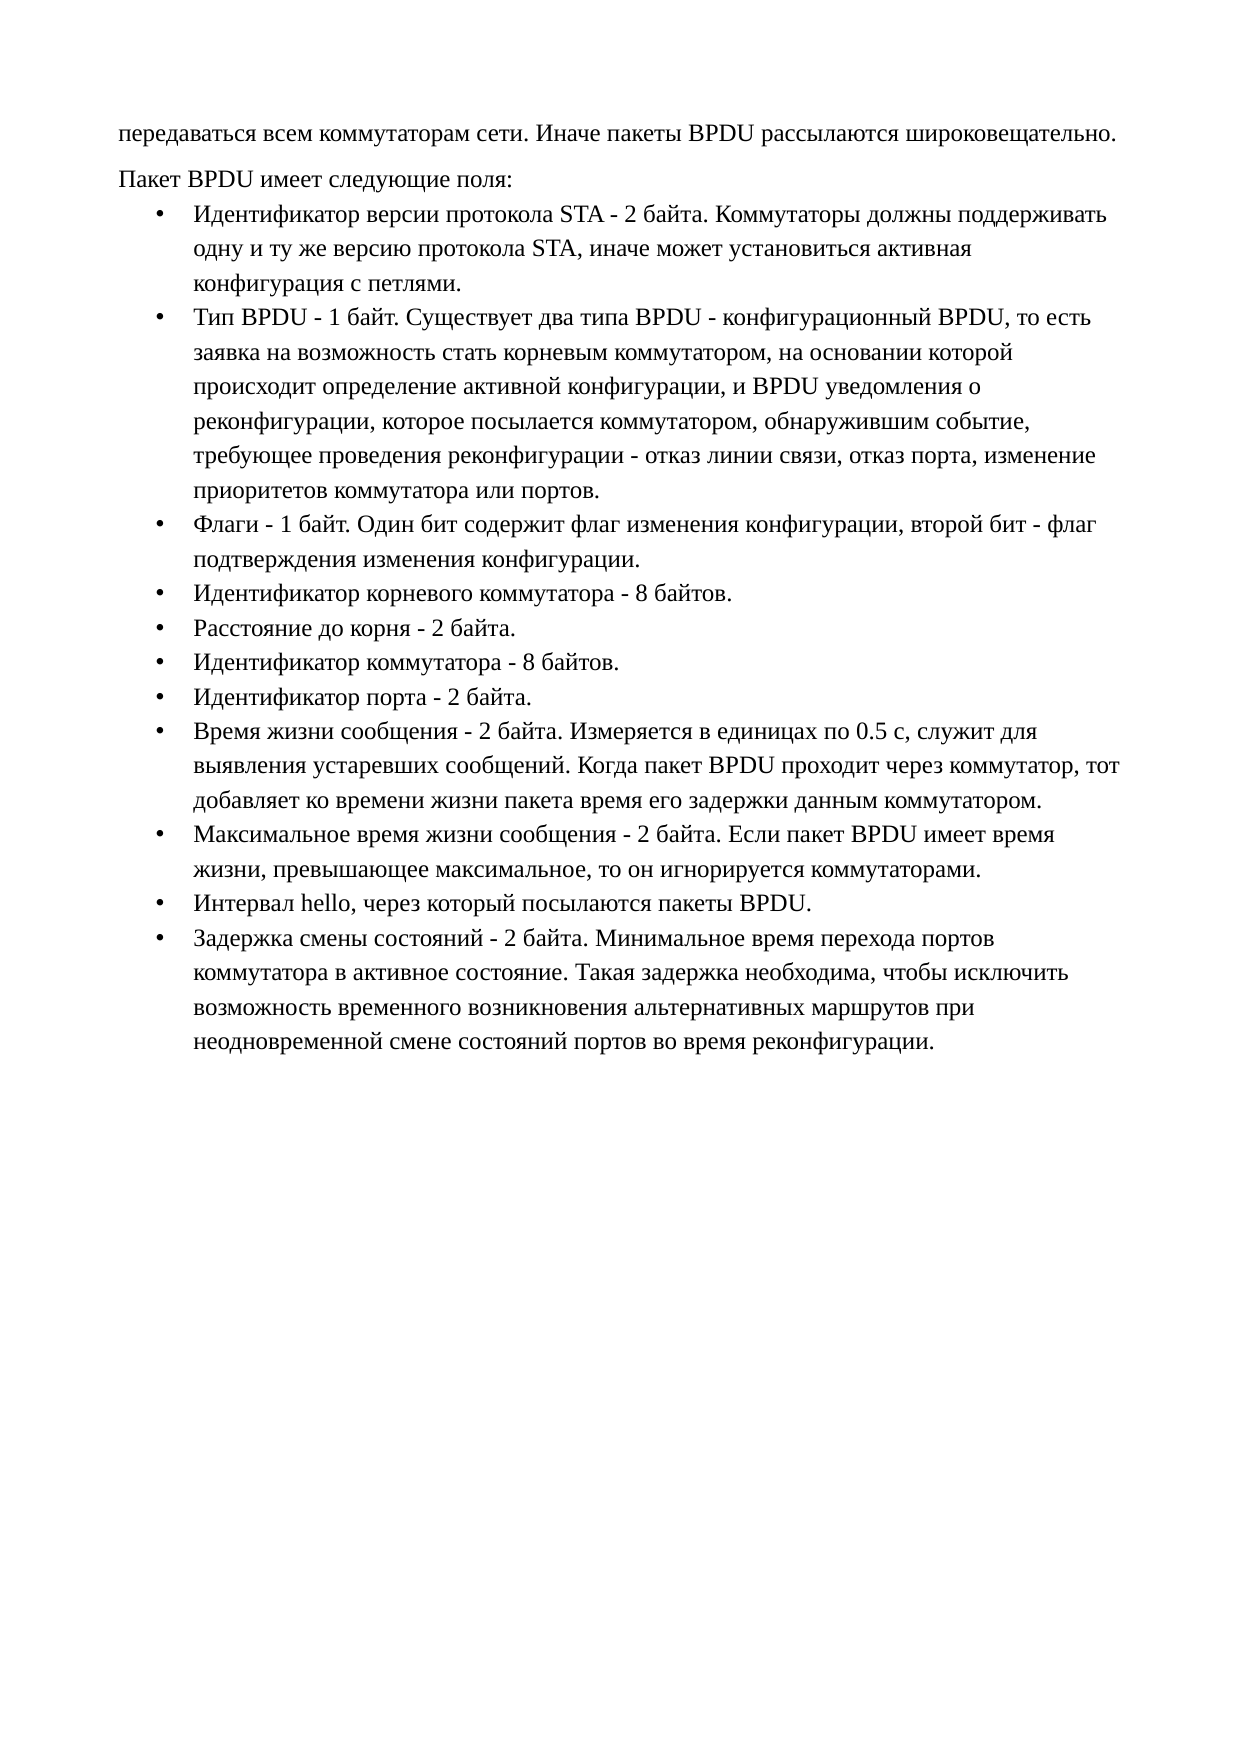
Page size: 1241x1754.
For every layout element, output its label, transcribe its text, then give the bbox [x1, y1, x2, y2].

list Тип BPDU - 1 байт. Существует два типа BPDU - конфигурационный BPDU, то есть заявка на возможность стать корневым коммутатором, на основании которой происходит определение активной конфигурации, и BPDU уведомления о реконфигурации, которое посылается коммутатором, обнаружившим событие, требующее проведения реконфигурации - отказ линии связи, отказ порта, изменение приоритетов коммутатора или портов. [156, 302, 1122, 503]
text Пакет BPDU имеет следующие поля: [118, 164, 1122, 193]
list Идентификатор версии протокола STA - 2 байта. Коммутаторы должны поддерживать одну и ту же версию протокола STA, иначе может установиться активная конфигурация с петлями. [156, 199, 1122, 297]
list Расстояние до корня - 2 байта. [156, 613, 1122, 641]
text передаваться всем коммутаторам сети. Иначе пакеты BPDU рассылаются широковещательно. [118, 118, 1122, 147]
list Идентификатор корневого коммутатора - 8 байтов. [156, 578, 1122, 607]
list Интервал hello, через который посылаются пакеты BPDU. [156, 888, 1122, 917]
list Флаги - 1 байт. Один бит содержит флаг изменения конфигурации, второй бит - флаг подтверждения изменения конфигурации. [156, 509, 1122, 572]
list Задержка смены состояний - 2 байта. Минимальное время перехода портов коммутатора в активное состояние. Такая задержка необходима, чтобы исключить возможность временного возникновения альтернативных маршрутов при неодновременной смене состояний портов во время реконфигурации. [156, 923, 1122, 1055]
list Время жизни сообщения - 2 байта. Измеряется в единицах по 0.5 с, служит для выявления устаревших сообщений. Когда пакет BPDU проходит через коммутатор, тот добавляет ко времени жизни пакета время его задержки данным коммутатором. [156, 716, 1122, 814]
list Идентификатор порта - 2 байта. [156, 682, 1122, 710]
list Максимальное время жизни сообщения - 2 байта. Если пакет BPDU имеет время жизни, превышающее максимальное, то он игнорируется коммутаторами. [156, 819, 1122, 883]
list Идентификатор коммутатора - 8 байтов. [156, 647, 1122, 676]
